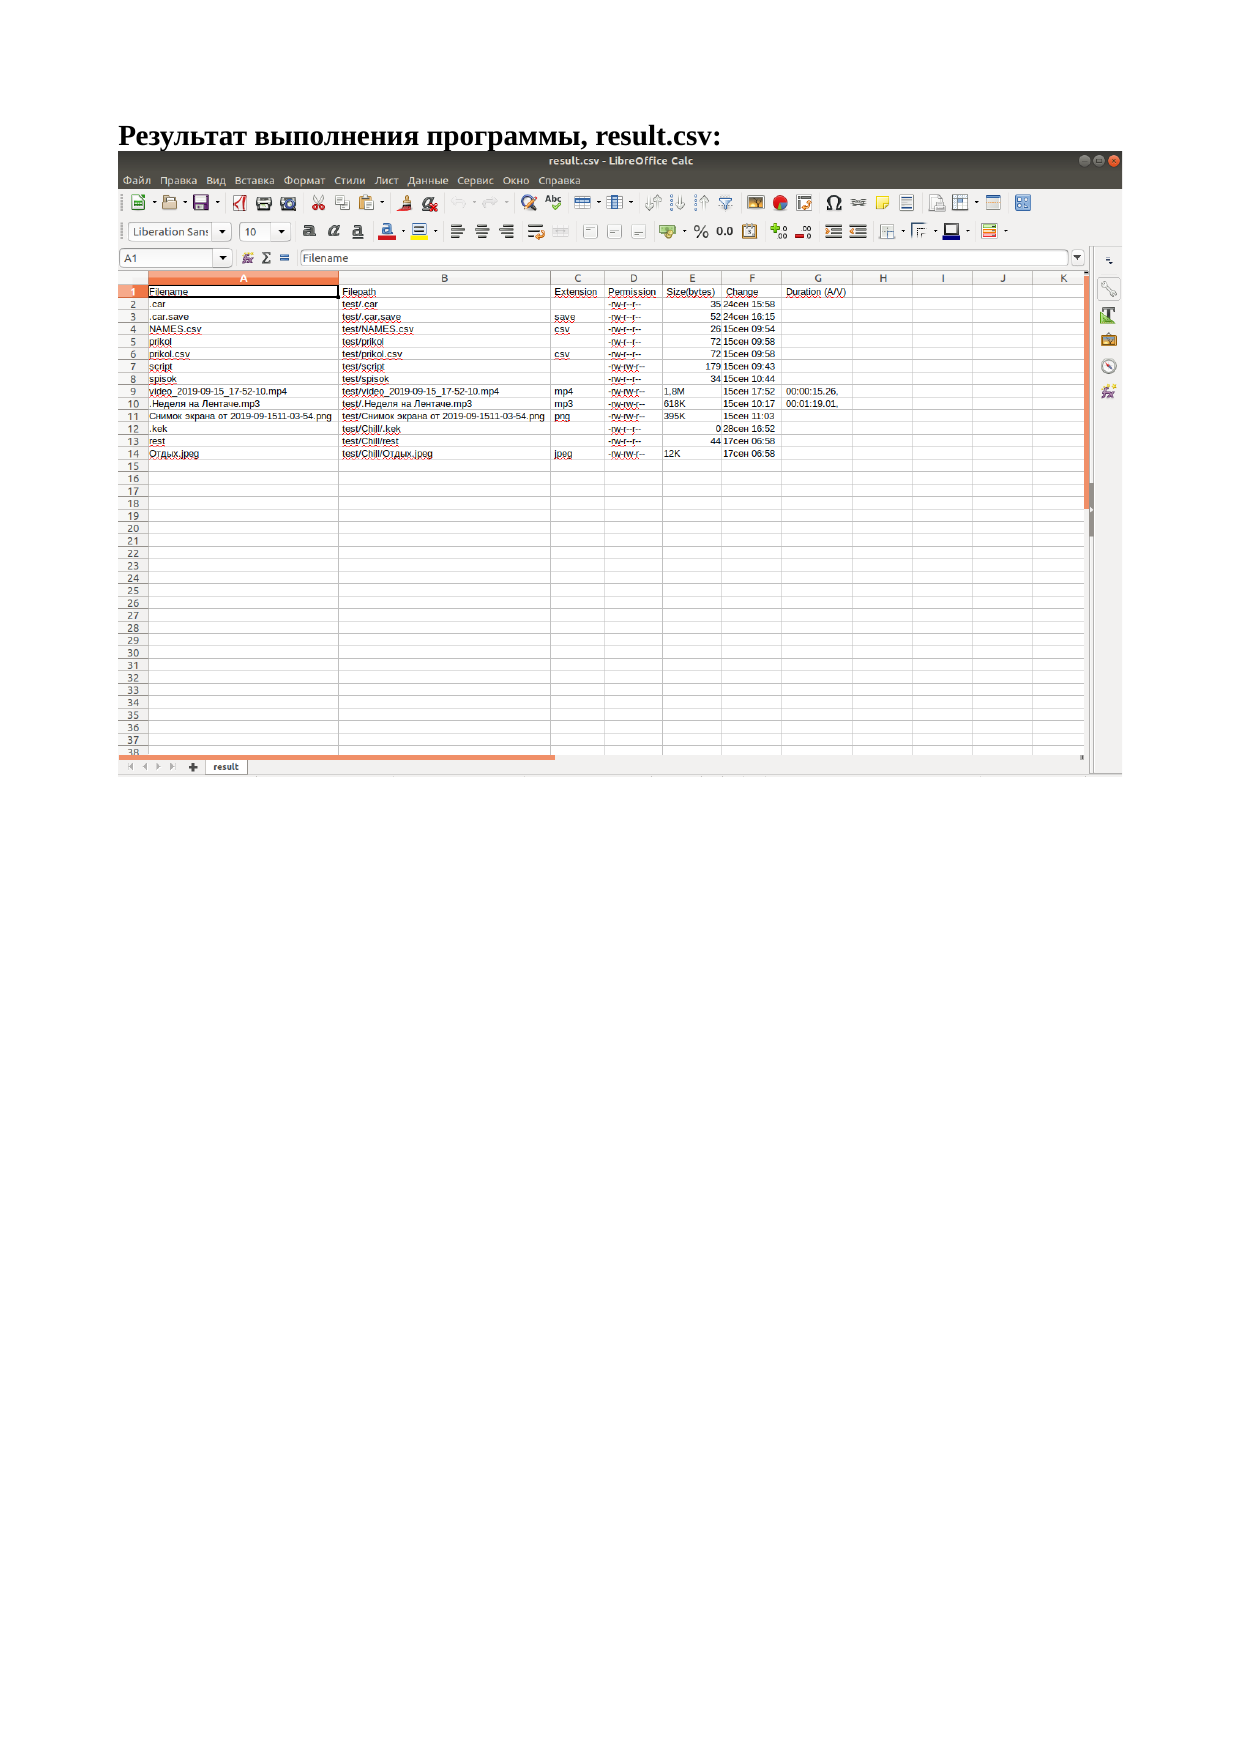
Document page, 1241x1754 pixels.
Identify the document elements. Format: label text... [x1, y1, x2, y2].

text Результат выполнения программы, result.csv: [118, 118, 1122, 151]
picture [118, 151, 1123, 777]
